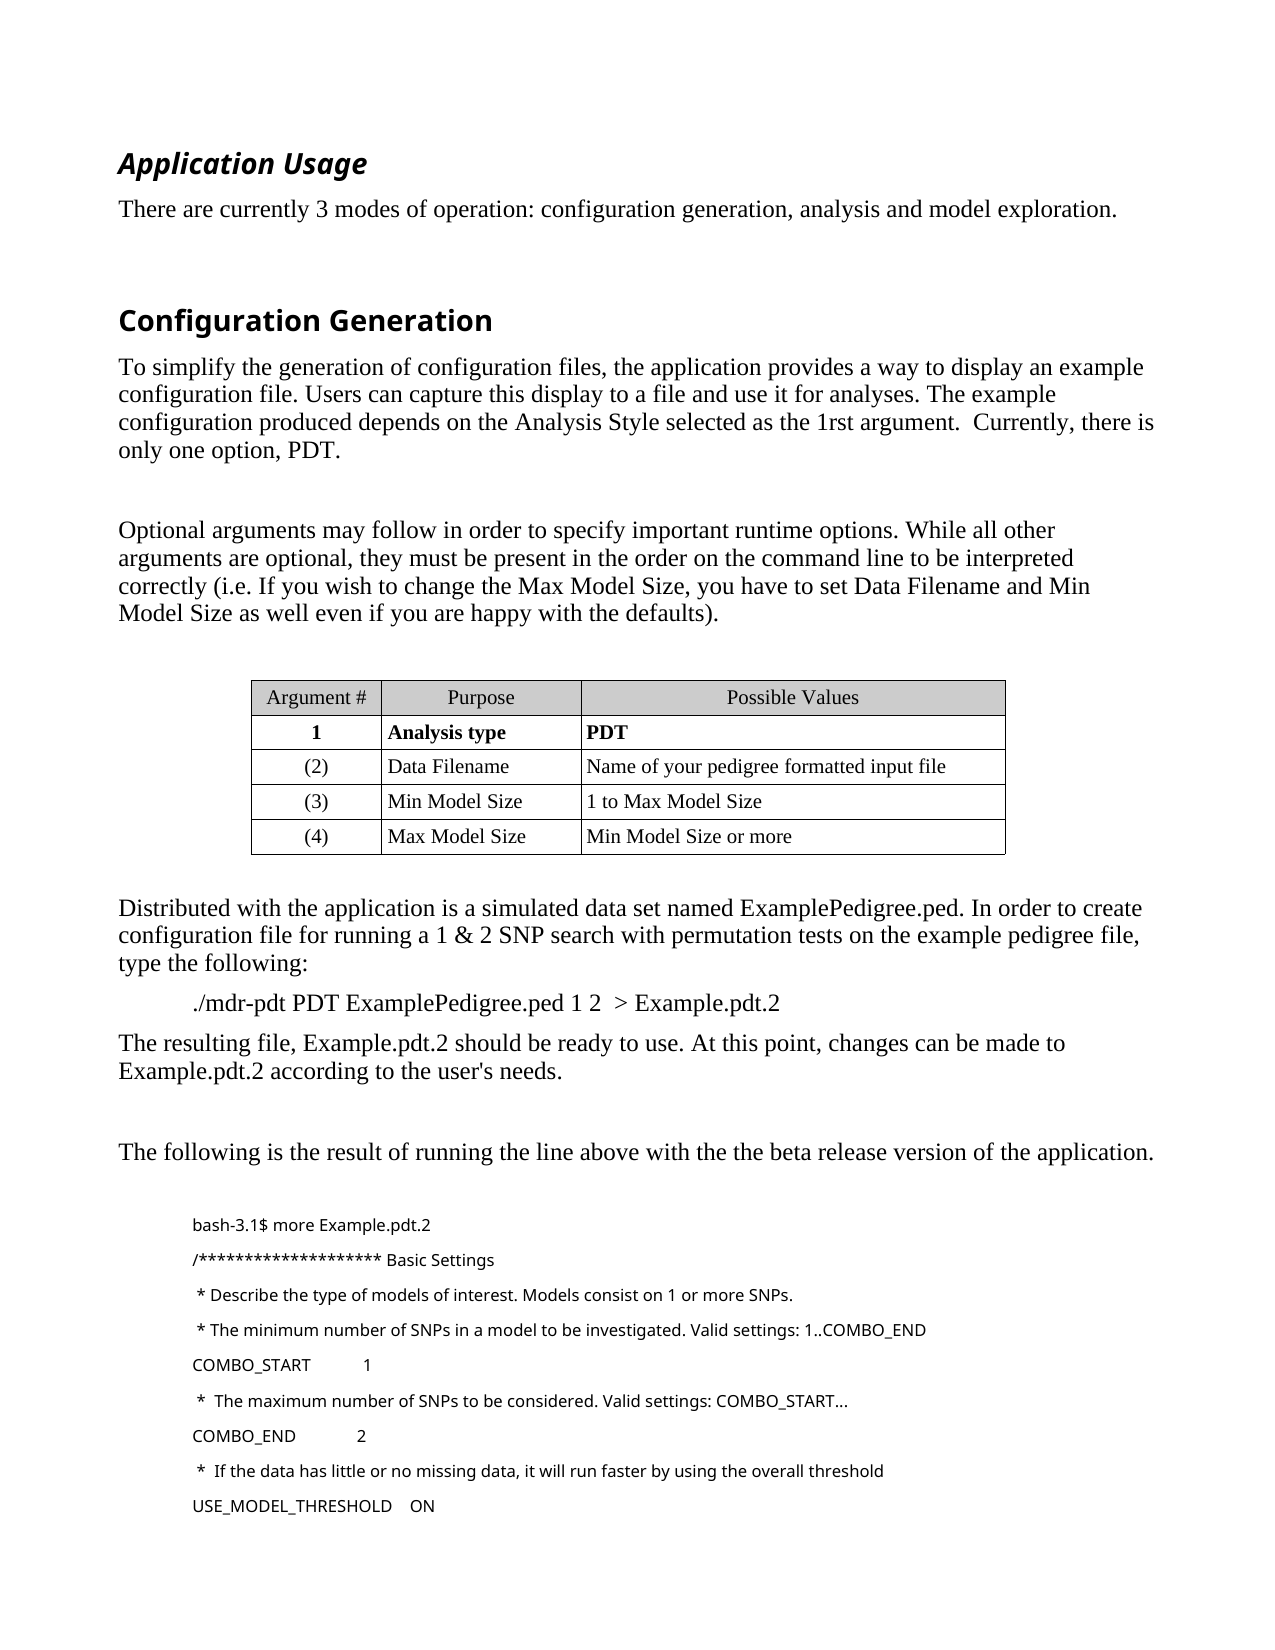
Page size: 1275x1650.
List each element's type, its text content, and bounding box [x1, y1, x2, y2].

text * The maximum number of SNPs to be considered. Valid settings: COMBO_START... [192, 1389, 1157, 1412]
text To simplify the generation of configuration files, the application provides a way to display an example configuration file. Users can capture this display to a file and use it for analyses. The example configuration produced depends on the Analysis Style selected as the 1rst argument. Currently, there is only one option, PDT. [118, 353, 1157, 464]
text ./mdr-pdt PDT ExamplePedigree.ped 1 2 > Example.pdt.2 [118, 989, 1157, 1017]
table_header Possible Values [582, 681, 1005, 715]
text * The minimum number of SNPs in a model to be investigated. Valid settings: 1..COMBO_END [192, 1319, 1157, 1341]
table_cell PDT [582, 716, 1005, 749]
text * If the data has little or no missing data, it will run faster by using the overall threshold [192, 1459, 1157, 1482]
text Distributed with the application is a simulated data set named ExamplePedigree.ped. In order to create configuration file for running a 1 & 2 SNP search with permutation tests on the example pedigree file, type the following: [118, 894, 1157, 977]
table_header Argument # [252, 681, 381, 715]
text * Describe the type of models of interest. Models consist on 1 or more SNPs. [192, 1283, 1157, 1306]
table_cell (3) [252, 785, 381, 819]
text The following is the result of running the line above with the the beta release version of the application. [118, 1138, 1157, 1165]
text There are currently 3 modes of operation: configuration generation, analysis and model exploration. [118, 195, 1157, 223]
text /******************** Basic Settings [192, 1248, 1157, 1271]
table_header Purpose [382, 681, 581, 715]
table_cell Data Filename [382, 750, 581, 784]
table_cell 1 to Max Model Size [582, 785, 1005, 819]
text Optional arguments may follow in order to specify important runtime options. While all other arguments are optional, they must be present in the order on the command line to be interpreted correctly (i.e. If you wish to change the Max Model Size, you have to set Data Filename and Min Model Size as well even if you are happy with the defaults). [118, 516, 1157, 627]
table_cell Name of your pedigree formatted input file [582, 750, 1005, 784]
text USE_MODEL_THRESHOLD ON [192, 1495, 1157, 1517]
table_cell 1 [252, 716, 381, 749]
table_cell (2) [252, 750, 381, 784]
table_cell Min Model Size or more [582, 820, 1005, 853]
table_cell Min Model Size [382, 785, 581, 819]
subtitle Configuration Generation [118, 301, 1157, 340]
text COMBO_END 2 [192, 1424, 1157, 1447]
text The resulting file, Example.pdt.2 should be ready to use. At this point, changes can be made to Example.pdt.2 according to the user's needs. [118, 1029, 1157, 1085]
table_cell Analysis type [382, 716, 581, 749]
text bash-3.1$ more Example.pdt.2 [192, 1213, 1157, 1236]
text COMBO_START 1 [192, 1354, 1157, 1377]
subtitle Application Usage [118, 143, 1157, 183]
table_cell Max Model Size [382, 820, 581, 853]
table_cell (4) [252, 820, 381, 853]
